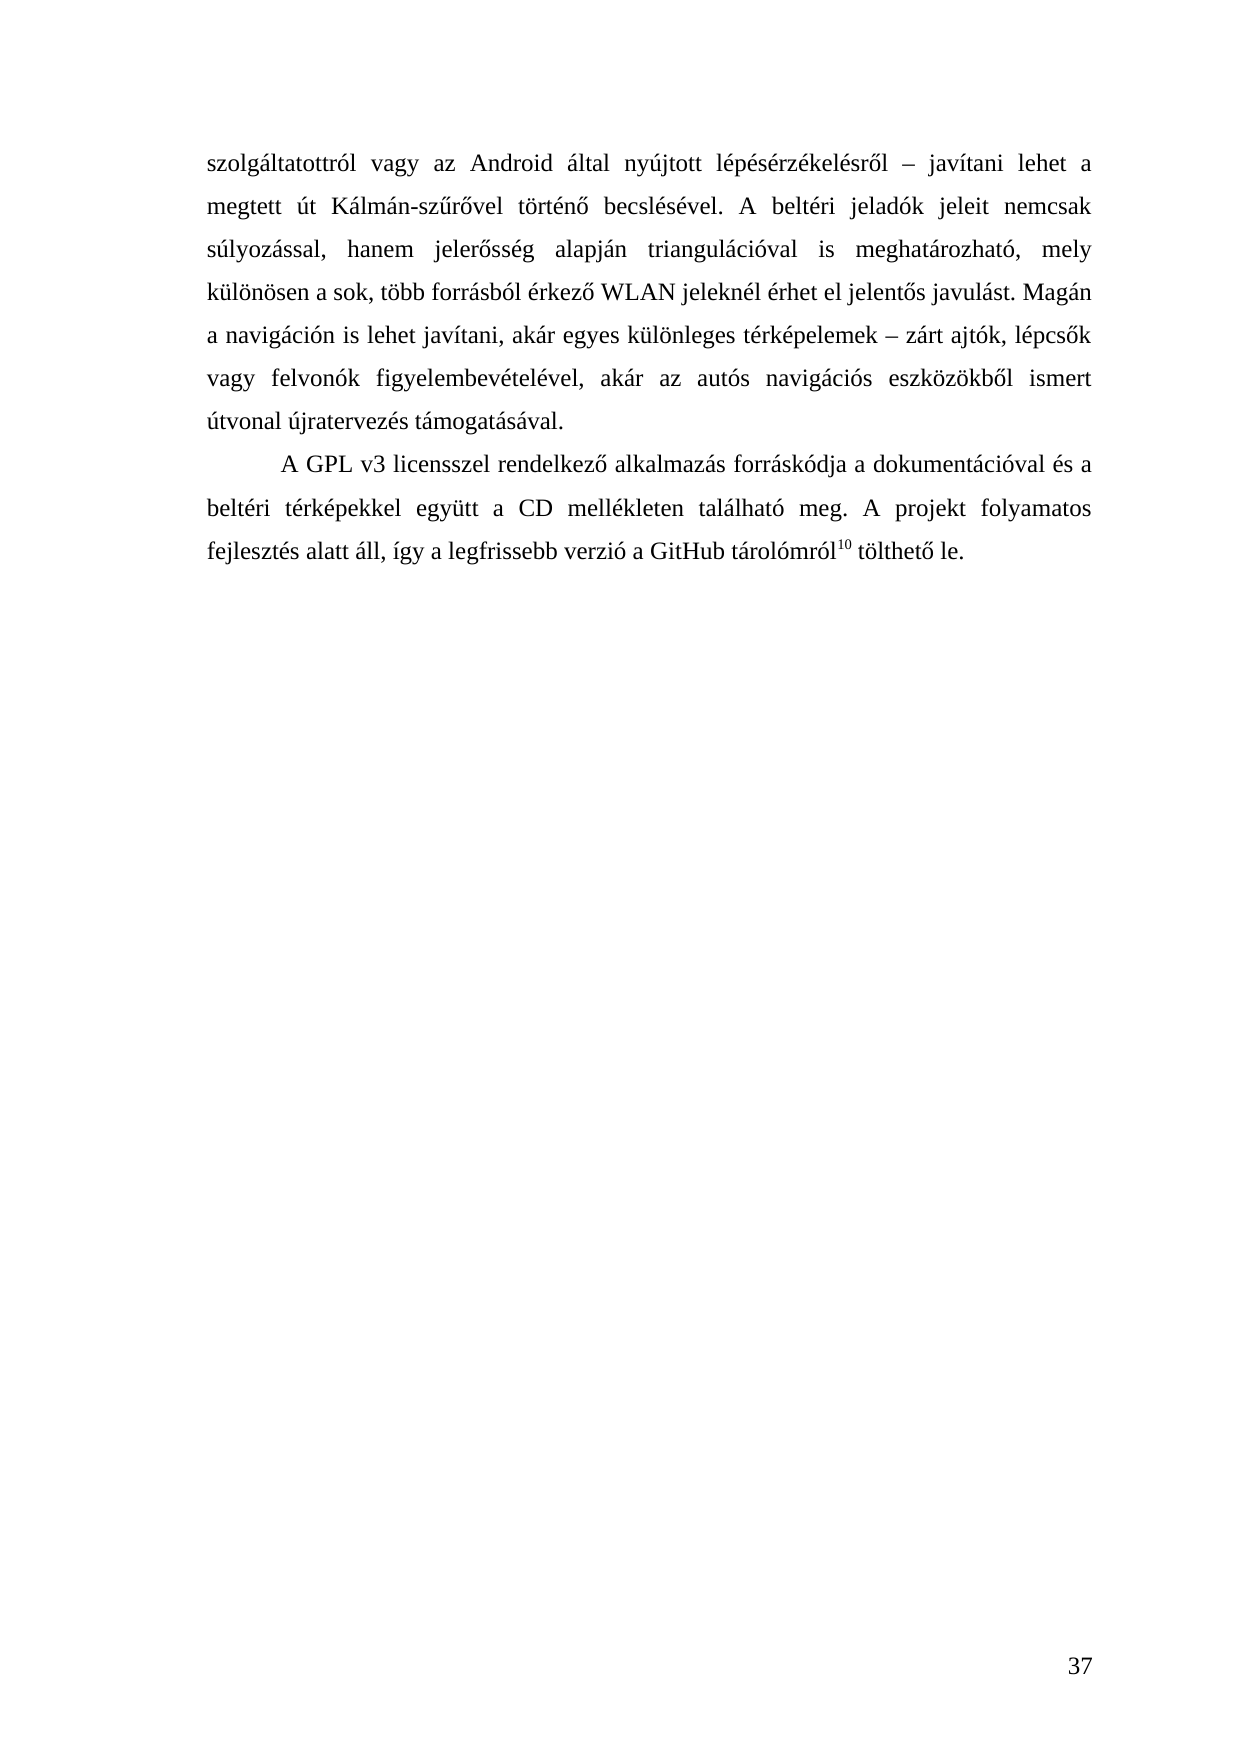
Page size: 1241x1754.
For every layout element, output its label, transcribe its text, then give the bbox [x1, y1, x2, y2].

text A GPL v3 licensszel rendelkező alkalmazás forráskódja a dokumentációval és a beltéri térképekkel együtt a CD mellékleten található meg. A projekt folyamatos fejlesztés alatt áll, így a legfrissebb verzió a GitHub tárolómról10 tölthető le. [207, 449, 1093, 564]
text szolgáltatottról vagy az Android által nyújtott lépésérzékelésről – javítani lehet a megtett út Kálmán-szűrővel történő becslésével. A beltéri jeladók jeleit nemcsak súlyozással, hanem jelerősség alapján triangulációval is meghatározható, mely különösen a sok, több forrásból érkező WLAN jeleknél érhet el jelentős javulást. Magán a navigáción is lehet javítani, akár egyes különleges térképelemek – zárt ajtók, lépcsők vagy felvonók figyelembevételével, akár az autós navigációs eszközökből ismert útvonal újratervezés támogatásával. [207, 148, 1093, 435]
